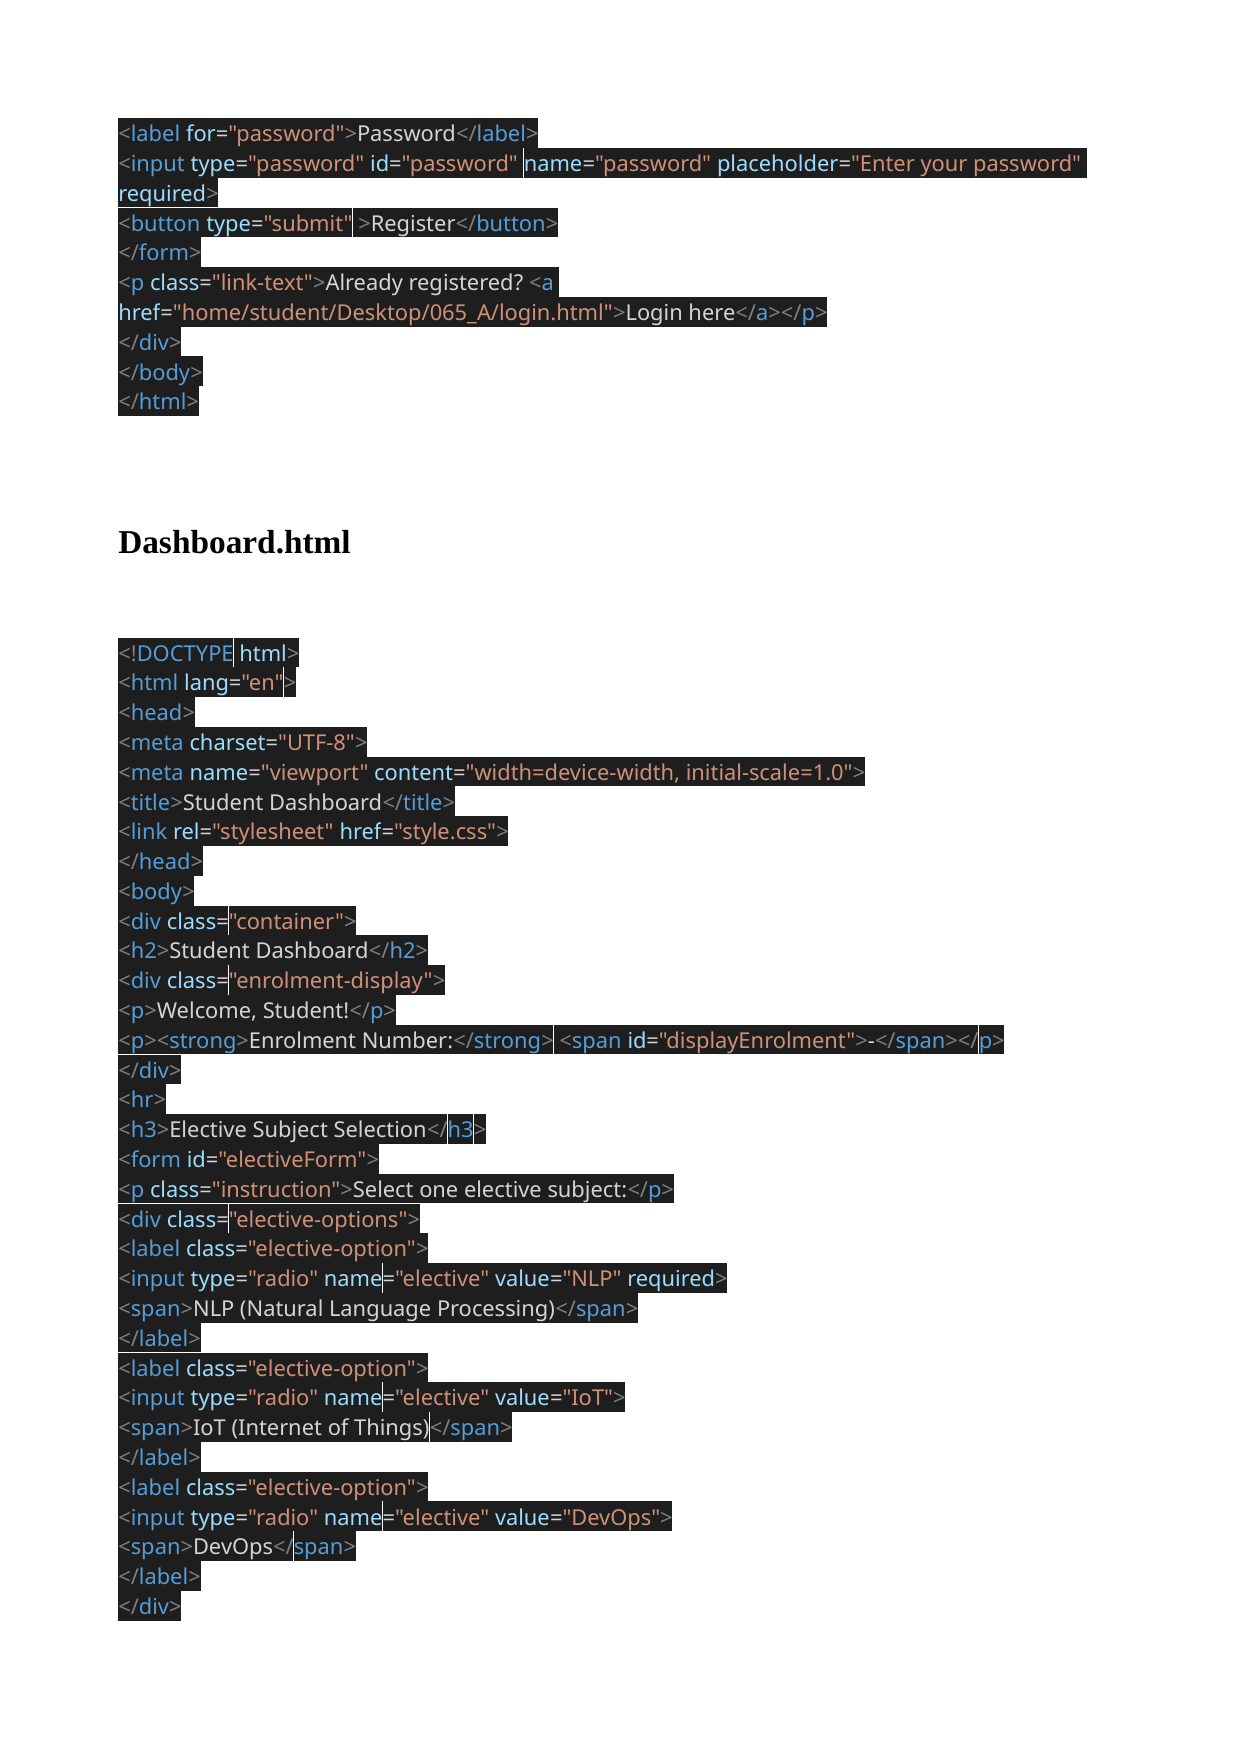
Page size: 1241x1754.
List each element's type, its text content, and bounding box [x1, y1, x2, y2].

text <html lang="en"> [118, 667, 1122, 697]
text Dashboard.html [118, 522, 1122, 561]
text <div class="elective-options"> [118, 1203, 1122, 1233]
text </label> [118, 1323, 1122, 1352]
text </div> [118, 327, 1122, 356]
text <h2>Student Dashboard</h2> [118, 935, 1122, 965]
text <input type="radio" name="elective" value="NLP" required> [118, 1263, 1122, 1293]
text </body> [118, 356, 1122, 386]
text <label class="elective-option"> [118, 1233, 1122, 1263]
text <p class="link-text">Already registered? <a href="home/student/Desktop/065_A/login.html">Login here</a></p> [118, 267, 1122, 327]
text </head> [118, 846, 1122, 876]
text <h3>Elective Subject Selection</h3> [118, 1114, 1122, 1144]
text <head> [118, 697, 1122, 727]
text <div class="container"> [118, 906, 1122, 935]
text <span>DevOps</span> [118, 1531, 1122, 1561]
text <p><strong>Enrolment Number:</strong> <span id="displayEnrolment">-</span></p> [118, 1025, 1122, 1054]
text <div class="enrolment-display"> [118, 965, 1122, 995]
text <label class="elective-option"> [118, 1352, 1122, 1382]
text <title>Student Dashboard</title> [118, 786, 1122, 816]
text </label> [118, 1442, 1122, 1472]
text <hr> [118, 1084, 1122, 1114]
text <meta charset="UTF-8"> [118, 727, 1122, 757]
text </html> [118, 386, 1122, 416]
text <!DOCTYPE html> [118, 637, 1122, 667]
text <form id="electiveForm"> [118, 1144, 1122, 1174]
text <input type="radio" name="elective" value="DevOps"> [118, 1501, 1122, 1531]
text <label for="password">Password</label> [118, 118, 1122, 148]
text </form> [118, 237, 1122, 267]
text <meta name="viewport" content="width=device-width, initial-scale=1.0"> [118, 757, 1122, 786]
text </div> [118, 1054, 1122, 1084]
text <span>NLP (Natural Language Processing)</span> [118, 1293, 1122, 1323]
text <input type="password" id="password" name="password" placeholder="Enter your password" required> [118, 148, 1122, 207]
text <p>Welcome, Student!</p> [118, 995, 1122, 1025]
text </label> [118, 1561, 1122, 1591]
text <button type="submit" >Register</button> [118, 207, 1122, 237]
text </div> [118, 1591, 1122, 1621]
text <body> [118, 876, 1122, 906]
text <label class="elective-option"> [118, 1472, 1122, 1501]
text <p class="instruction">Select one elective subject:</p> [118, 1174, 1122, 1203]
text <span>IoT (Internet of Things)</span> [118, 1412, 1122, 1442]
text <link rel="stylesheet" href="style.css"> [118, 816, 1122, 846]
text <input type="radio" name="elective" value="IoT"> [118, 1382, 1122, 1412]
